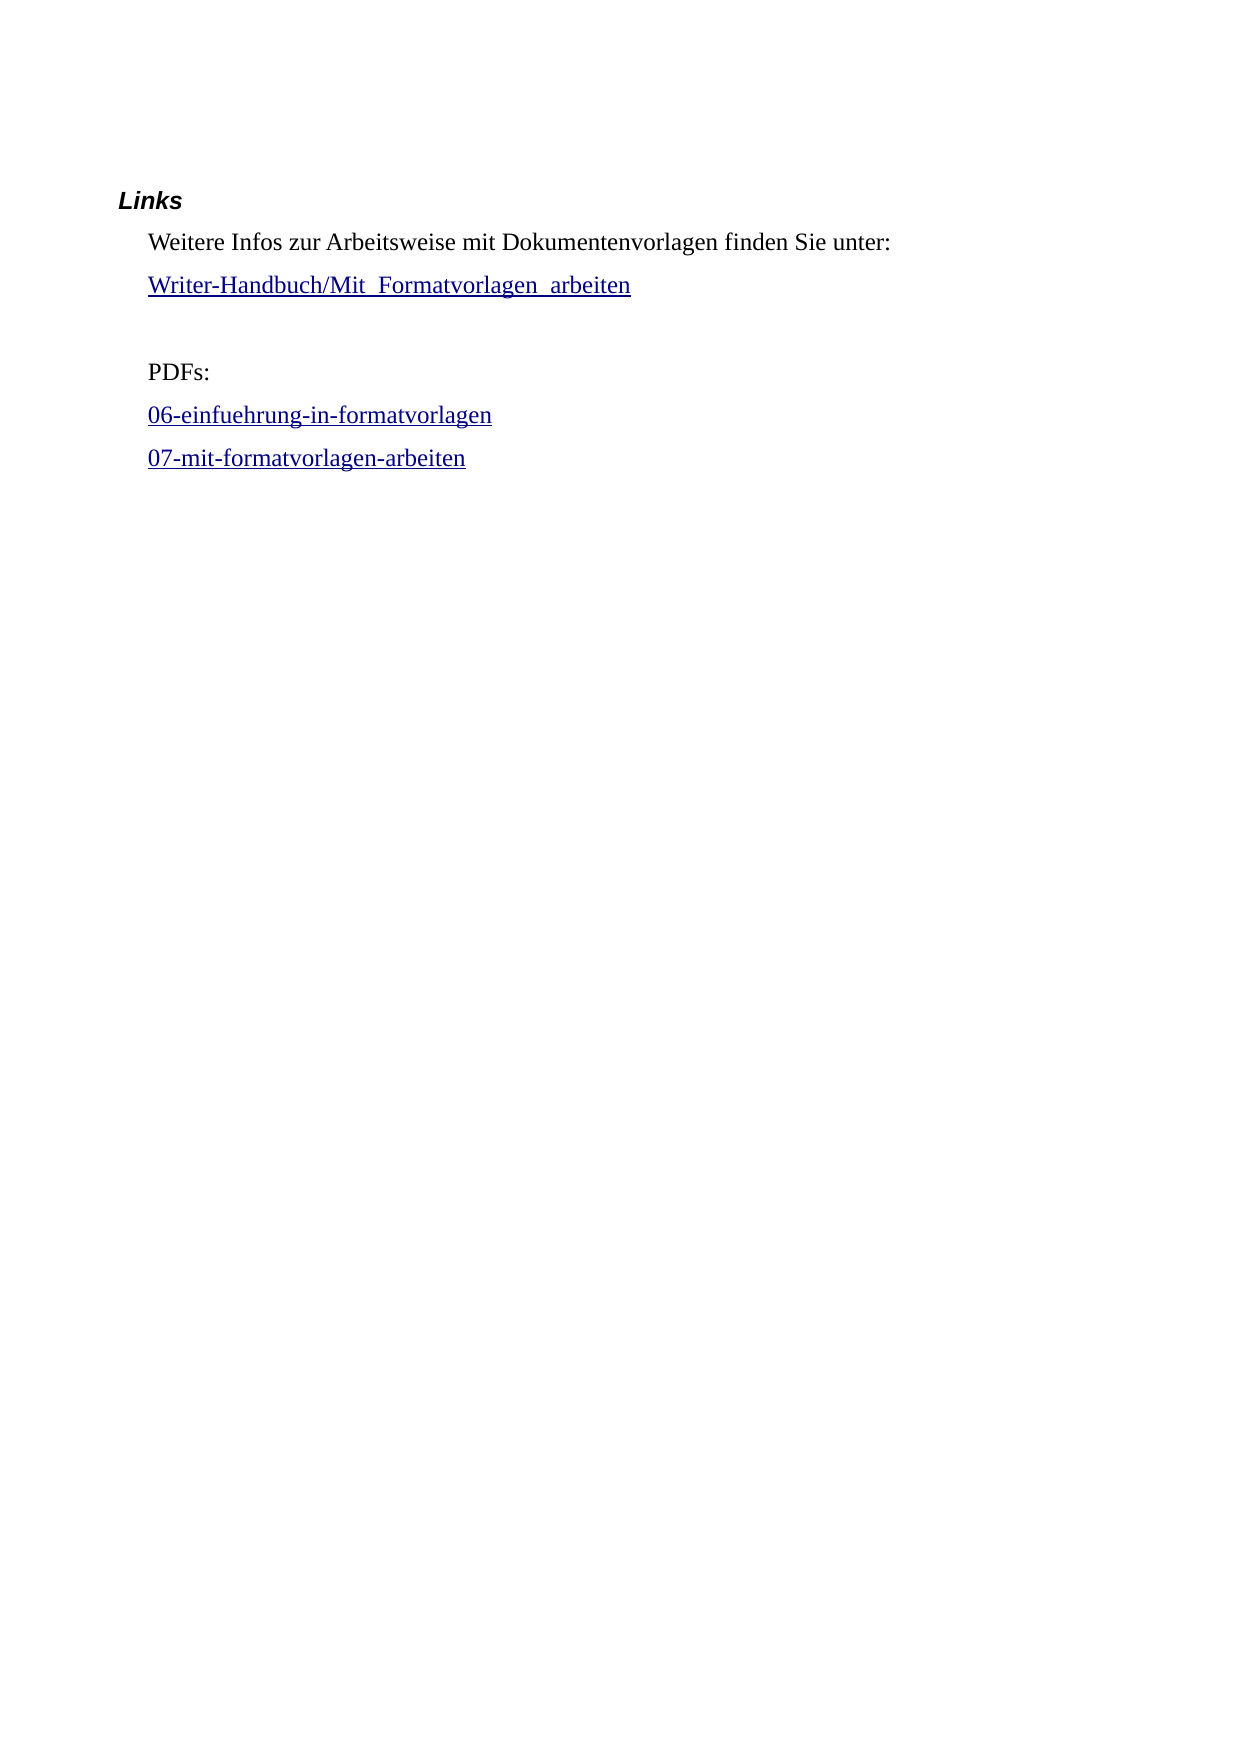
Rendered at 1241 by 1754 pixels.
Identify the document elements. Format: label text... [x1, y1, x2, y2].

text Writer-Handbuch/Mit_Formatvorlagen_arbeiten [148, 270, 1122, 299]
text Weitere Infos zur Arbeitsweise mit Dokumentenvorlagen finden Sie unter: [148, 227, 1122, 256]
text 07-mit-formatvorlagen-arbeiten [148, 443, 1122, 472]
text 06-einfuehrung-in-formatvorlagen [148, 400, 1122, 428]
text PDFs: [148, 357, 1122, 385]
subtitle Links [118, 186, 1122, 215]
